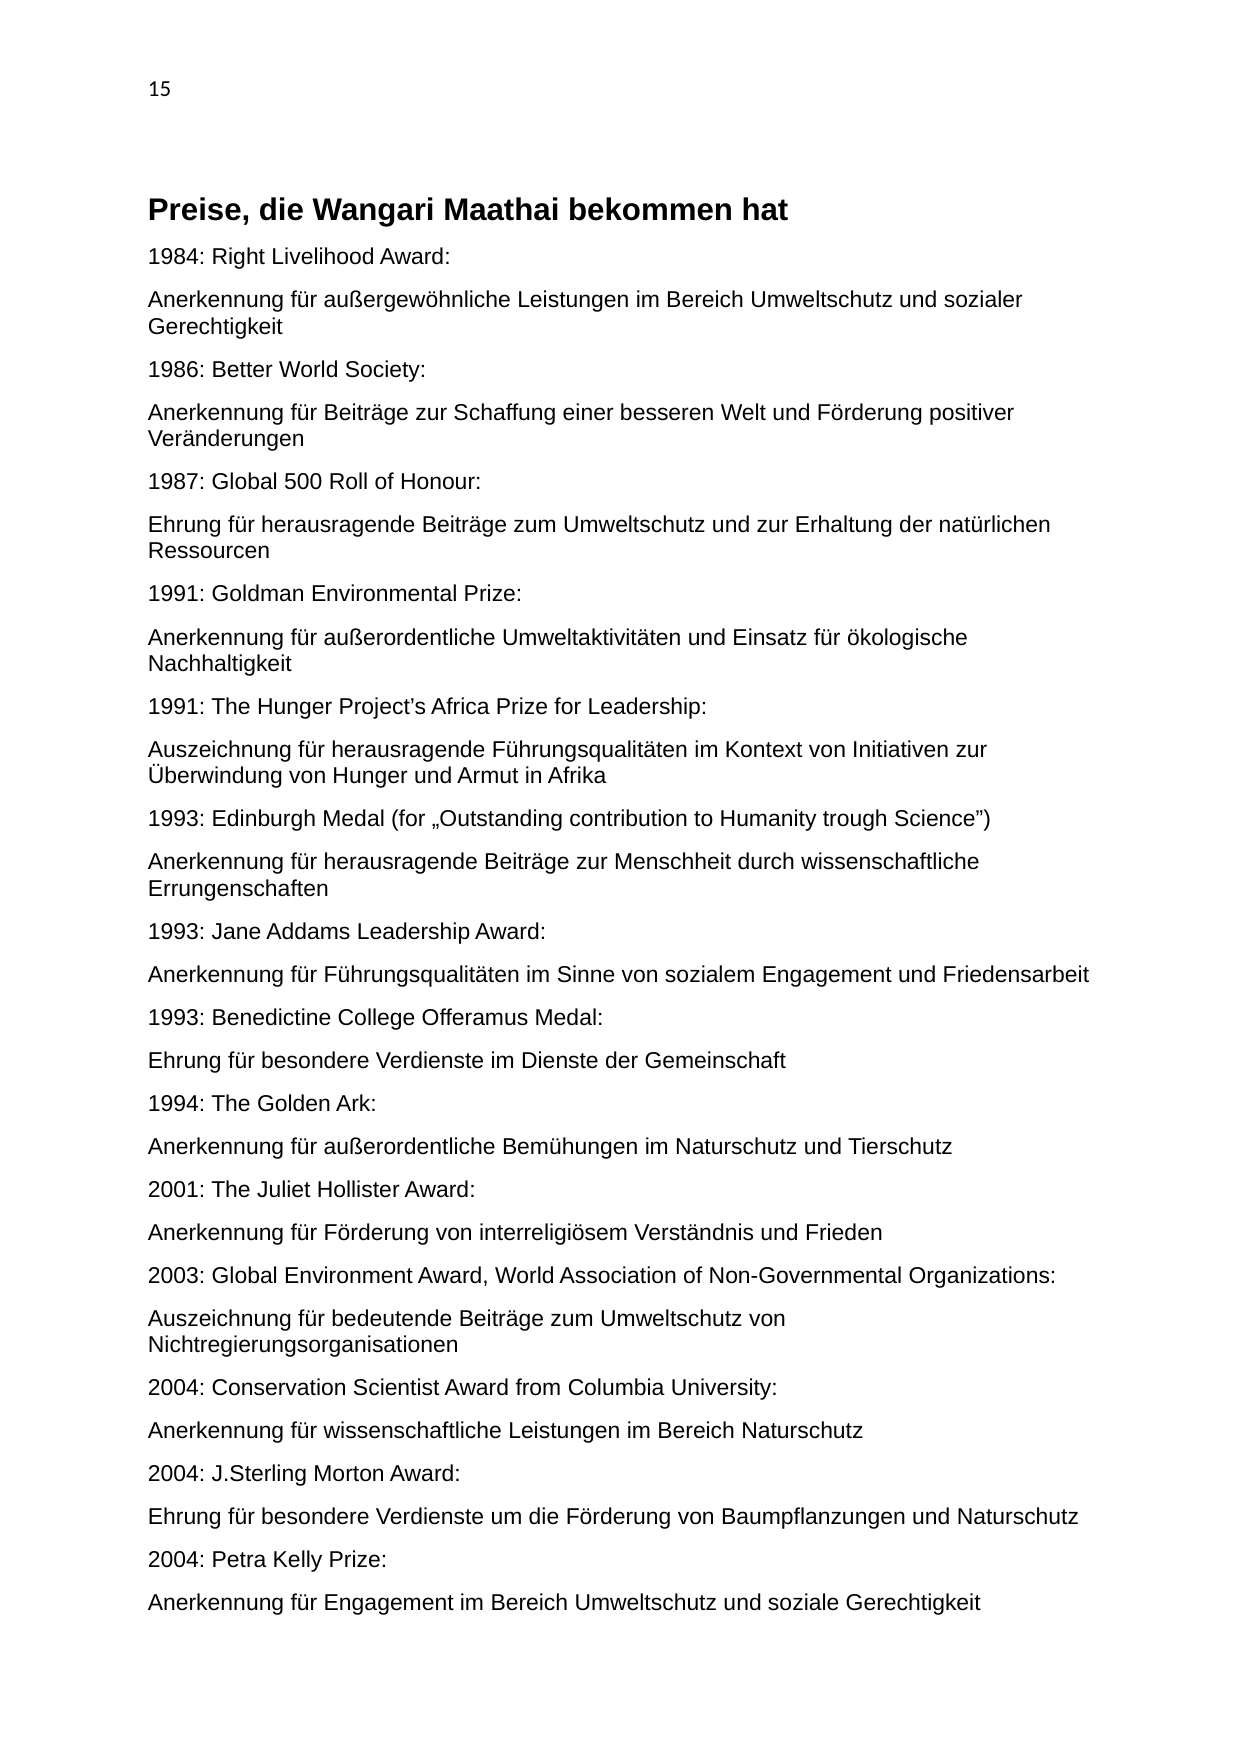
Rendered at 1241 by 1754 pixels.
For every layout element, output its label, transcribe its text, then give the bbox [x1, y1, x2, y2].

text Anerkennung für Förderung von interreligiösem Verständnis und Frieden [148, 1219, 1093, 1245]
text Auszeichnung für bedeutende Beiträge zum Umweltschutz von Nichtregierungsorganisationen [148, 1305, 1093, 1357]
text Anerkennung für außergewöhnliche Leistungen im Bereich Umweltschutz und sozialer Gerechtigkeit [148, 286, 1093, 339]
text 1984: Right Livelihood Award: [148, 243, 1093, 269]
text 1991: Goldman Environmental Prize: [148, 580, 1093, 607]
text Auszeichnung für herausragende Führungsqualitäten im Kontext von Initiativen zur Überwindung von Hunger und Armut in Afrika [148, 736, 1093, 788]
text Anerkennung für herausragende Beiträge zur Menschheit durch wissenschaftliche Errungenschaften [148, 848, 1093, 901]
text Ehrung für besondere Verdienste um die Förderung von Baumpflanzungen und Naturschutz [148, 1503, 1093, 1529]
text Anerkennung für Engagement im Bereich Umweltschutz und soziale Gerechtigkeit [148, 1589, 1093, 1616]
text Anerkennung für Beiträge zur Schaffung einer besseren Welt und Förderung positiver Veränderungen [148, 399, 1093, 451]
text Ehrung für besondere Verdienste im Dienste der Gemeinschaft [148, 1047, 1093, 1073]
text 1987: Global 500 Roll of Honour: [148, 468, 1093, 494]
text Ehrung für herausragende Beiträge zum Umweltschutz und zur Erhaltung der natürlichen Ressourcen [148, 511, 1093, 564]
text Anerkennung für Führungsqualitäten im Sinne von sozialem Engagement und Friedensarbeit [148, 961, 1093, 987]
text 2004: Conservation Scientist Award from Columbia University: [148, 1374, 1093, 1401]
text 2001: The Juliet Hollister Award: [148, 1176, 1093, 1202]
text 1991: The Hunger Project’s Africa Prize for Leadership: [148, 693, 1093, 719]
text Anerkennung für außerordentliche Bemühungen im Naturschutz und Tierschutz [148, 1133, 1093, 1159]
text Preise, die Wangari Maathai bekommen hat [148, 191, 1093, 227]
text Anerkennung für außerordentliche Umweltaktivitäten und Einsatz für ökologische Nachhaltigkeit [148, 623, 1093, 676]
text 1993: Benedictine College Offeramus Medal: [148, 1004, 1093, 1030]
text 1986: Better World Society: [148, 356, 1093, 382]
text 2003: Global Environment Award, World Association of Non-Governmental Organizations: [148, 1262, 1093, 1288]
text Anerkennung für wissenschaftliche Leistungen im Bereich Naturschutz [148, 1417, 1093, 1443]
text 1993: Jane Addams Leadership Award: [148, 918, 1093, 944]
text 2004: J.Sterling Morton Award: [148, 1460, 1093, 1487]
text 1994: The Golden Ark: [148, 1090, 1093, 1116]
text 2004: Petra Kelly Prize: [148, 1546, 1093, 1573]
text 1993: Edinburgh Medal (for „Outstanding contribution to Humanity trough Science”) [148, 805, 1093, 832]
